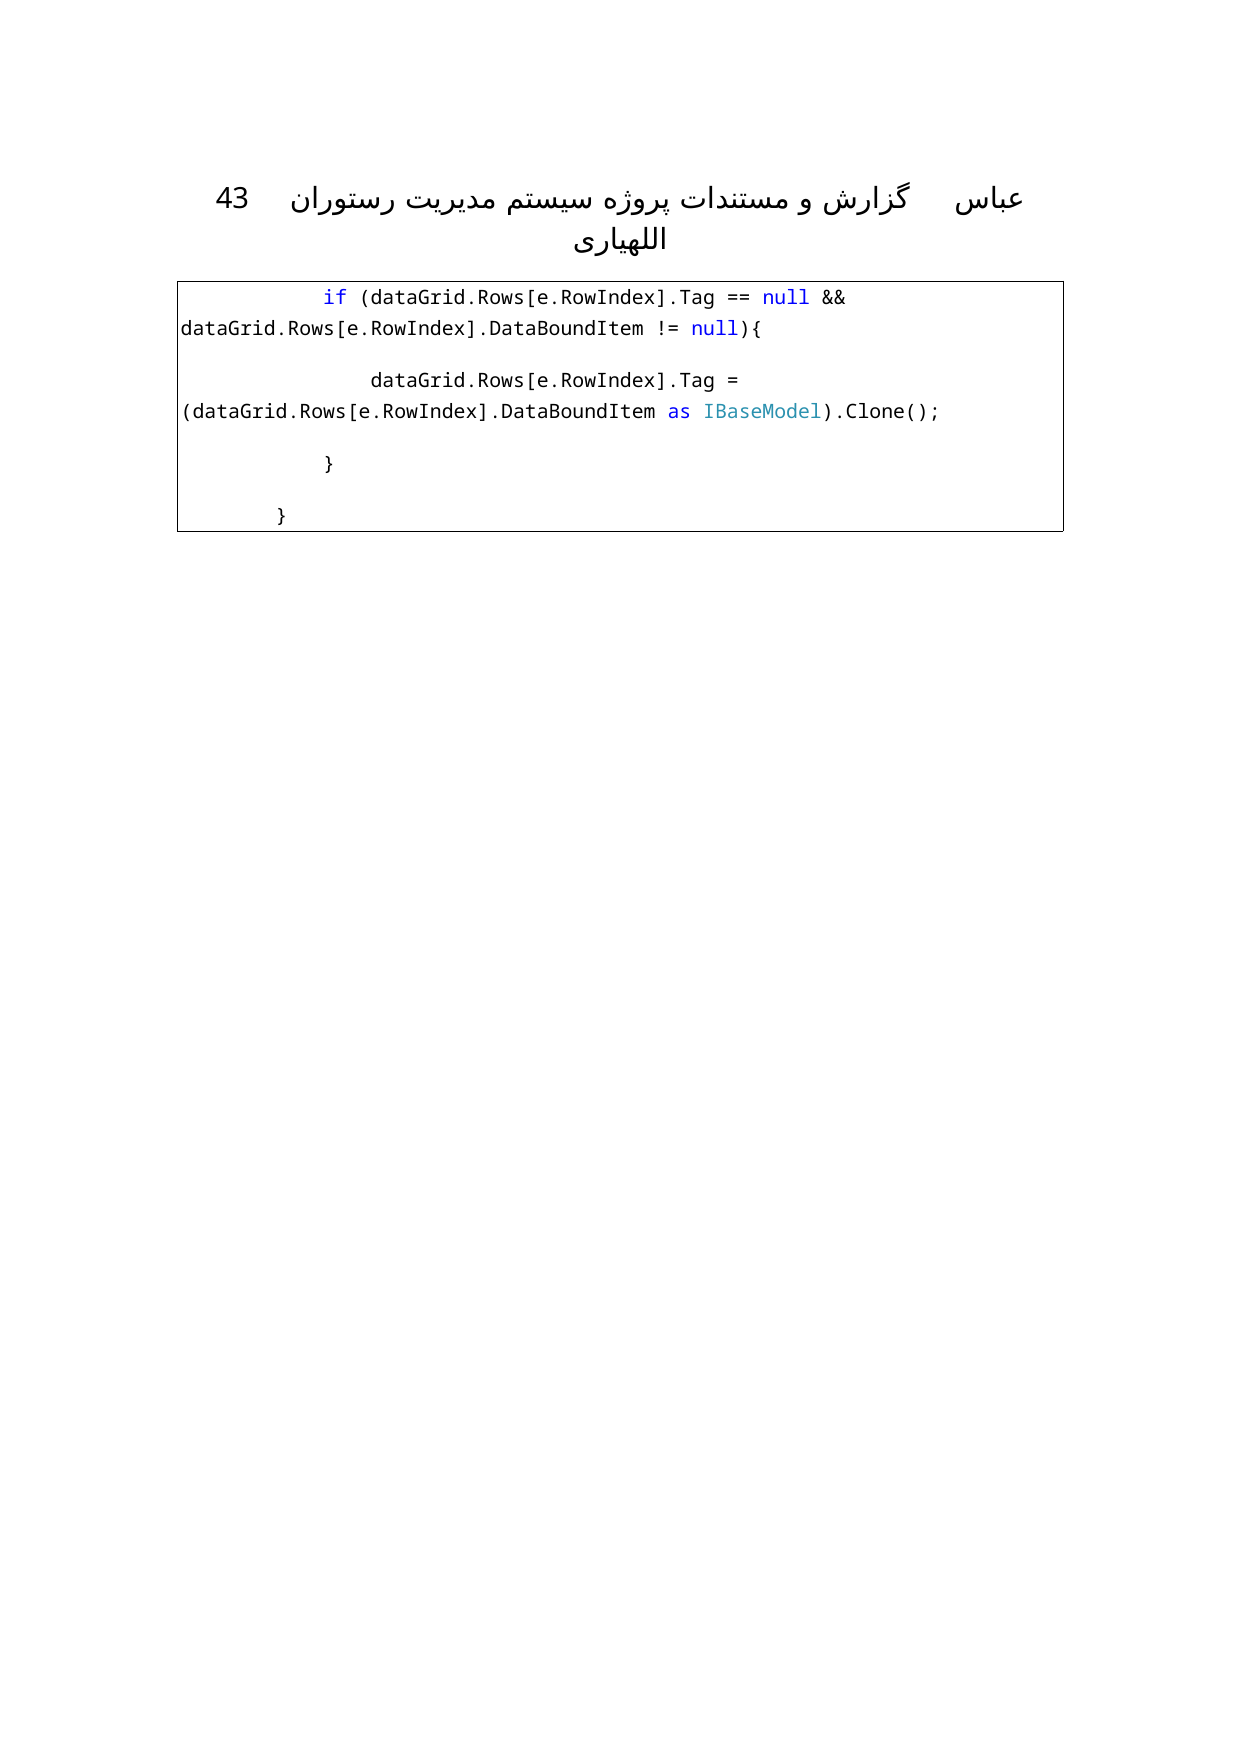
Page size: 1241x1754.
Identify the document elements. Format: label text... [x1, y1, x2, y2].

text if (dataGrid.Rows[e.RowIndex].Tag == null && dataGrid.Rows[e.RowIndex].DataBoundItem != null){ [178, 282, 1063, 342]
text } [178, 446, 1063, 476]
text dataGrid.Rows[e.RowIndex].Tag = (dataGrid.Rows[e.RowIndex].DataBoundItem as IBaseModel).Clone(); [178, 363, 1063, 424]
text } [178, 498, 1063, 531]
